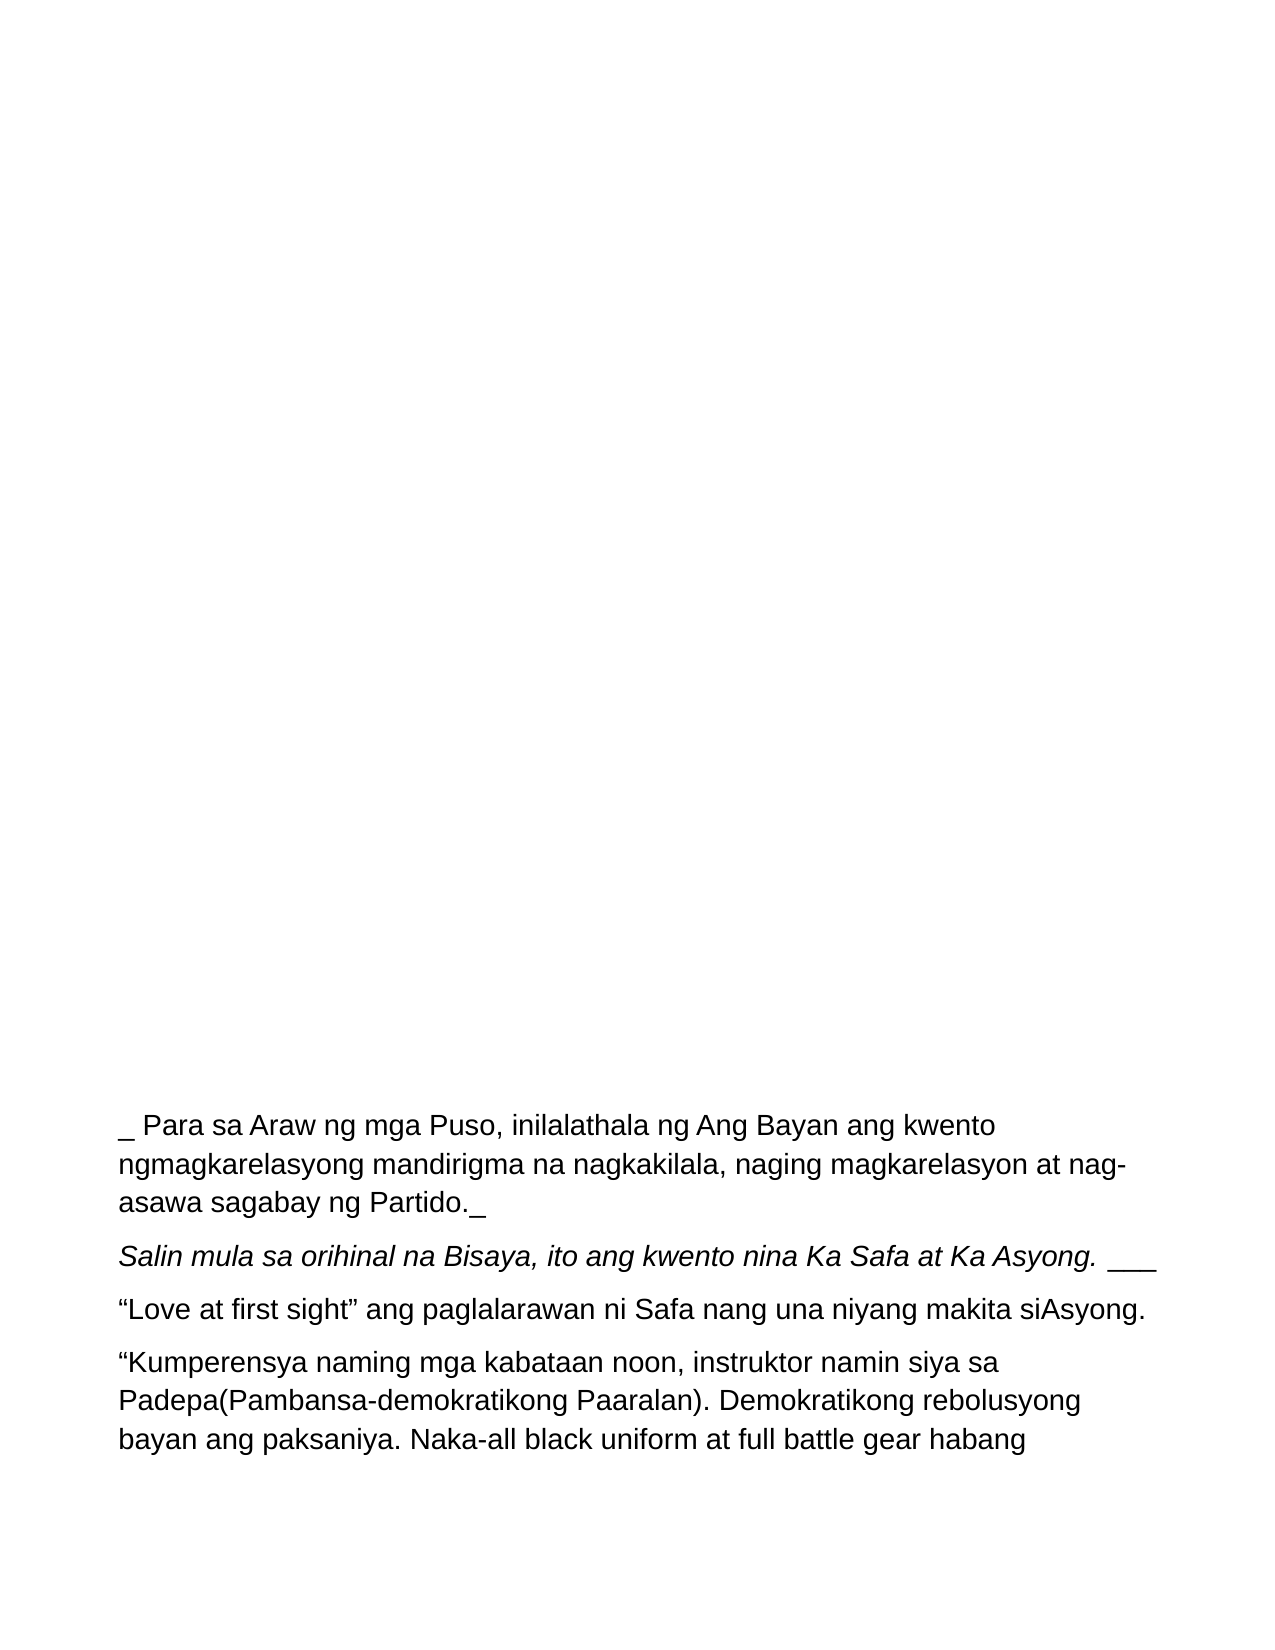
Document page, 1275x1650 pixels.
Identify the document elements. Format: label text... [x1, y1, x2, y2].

text Salin mula sa orihinal na Bisaya, ito ang kwento nina Ka Safa at Ka Asyong. ___ [118, 1239, 1157, 1272]
text “Kumperensya naming mga kabataan noon, instruktor namin siya sa Padepa(Pambansa-demokratikong Paaralan). Demokratikong rebolusyong bayan ang paksaniya. Naka-all black uniform at full battle gear habang [118, 1345, 1157, 1456]
text _ Para sa Araw ng mga Puso, inilalathala ng Ang Bayan ang kwento ngmagkarelasyong mandirigma na nagkakilala, naging magkarelasyon at nag-asawa sagabay ng Partido._ [118, 1108, 1157, 1219]
text “Love at first sight” ang paglalarawan ni Safa nang una niyang makita siAsyong. [118, 1292, 1157, 1325]
